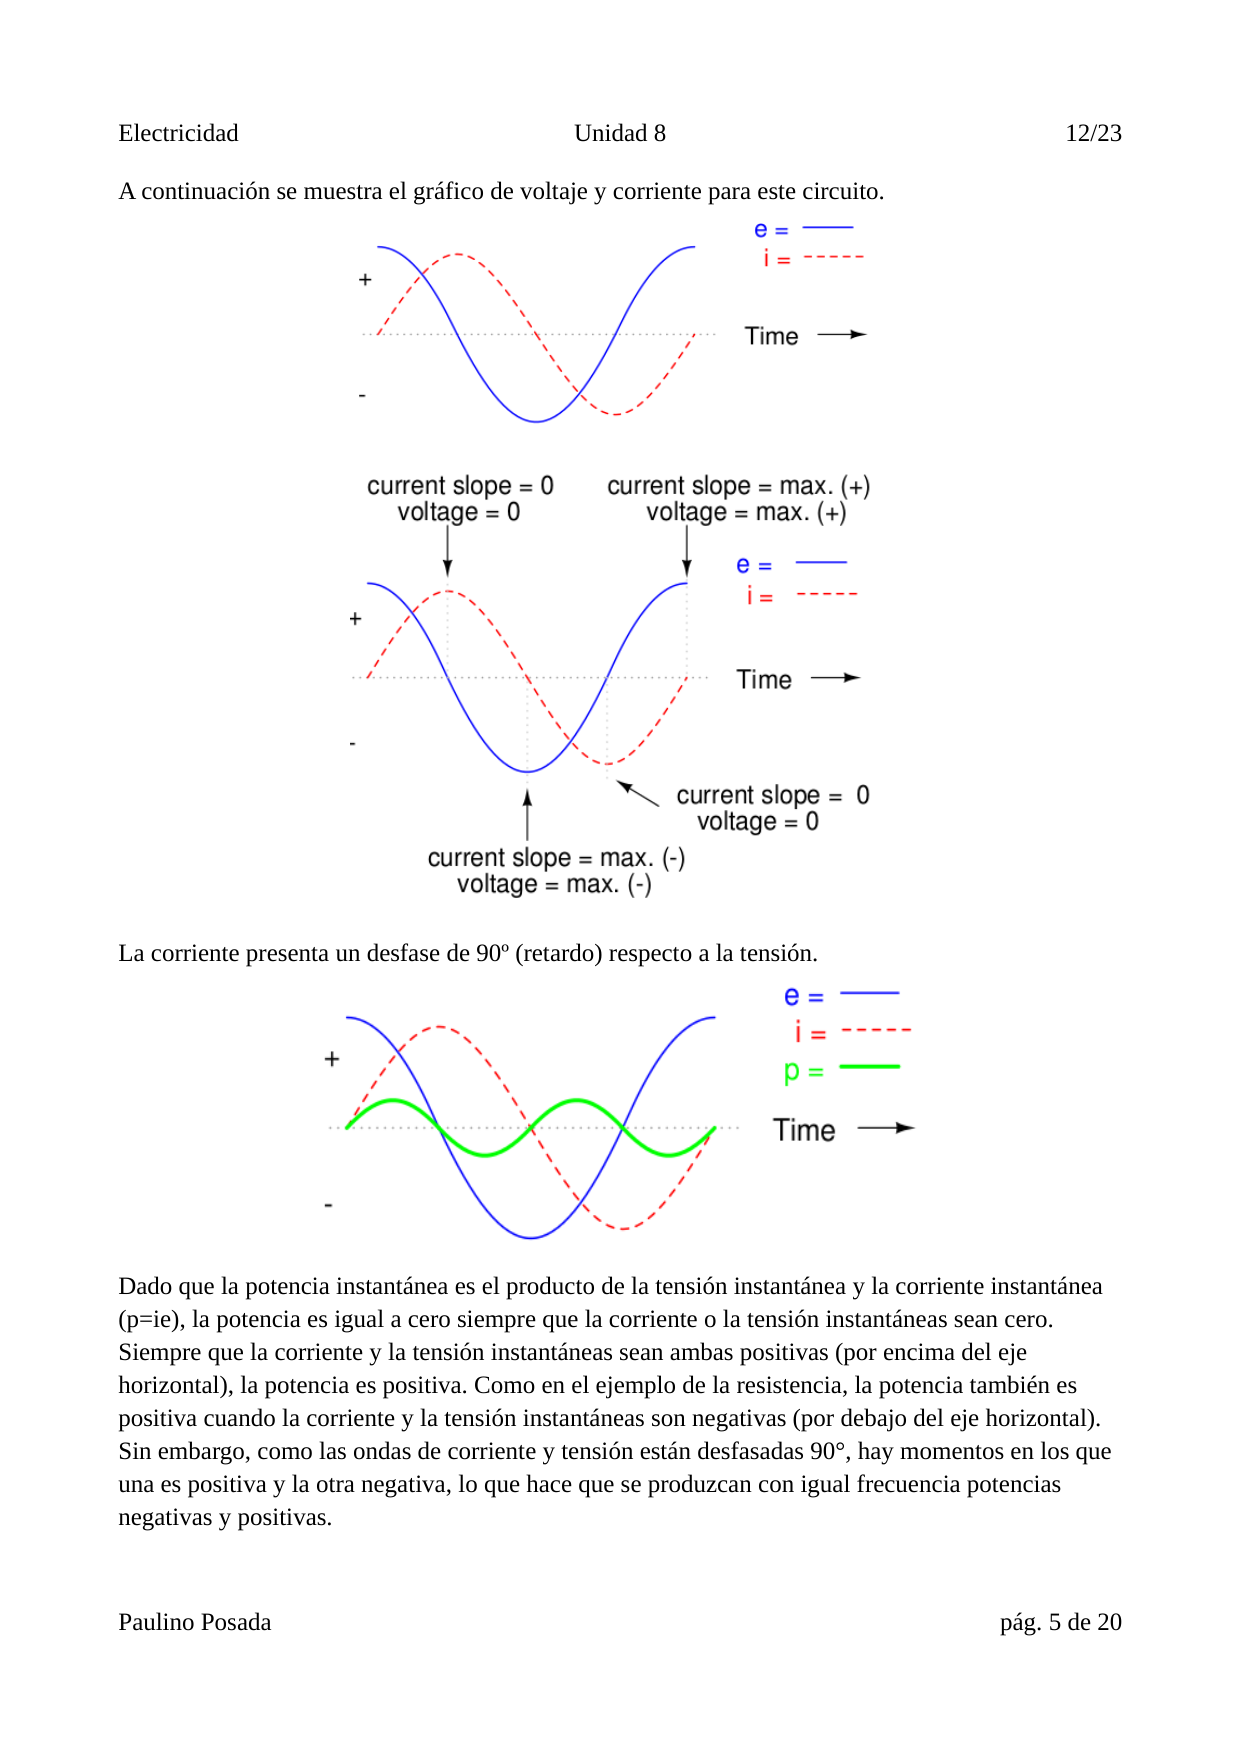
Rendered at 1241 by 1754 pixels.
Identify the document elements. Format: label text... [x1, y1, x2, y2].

picture [350, 462, 890, 907]
picture [320, 985, 920, 1246]
text A continuación se muestra el gráfico de voltaje y corriente para este circuito. [118, 176, 1122, 205]
text Dado que la potencia instantánea es el producto de la tensión instantánea y la corriente instantánea (p=ie), la potencia es igual a cero siempre que la corriente o la tensión instantáneas sean cero. Siempre que la corriente y la tensión instantáneas sean ambas positivas (por encima del eje horizontal), la potencia es positiva. Como en el ejemplo de la resistencia, la potencia también es positiva cuando la corriente y la tensión instantáneas son negativas (por debajo del eje horizontal). Sin embargo, como las ondas de corriente y tensión están desfasadas 90°, hay momentos en los que una es positiva y la otra negativa, lo que hace que se produzcan con igual frecuencia potencias negativas y positivas. [118, 1271, 1122, 1531]
picture [357, 223, 883, 431]
text La corriente presenta un desfase de 90º (retardo) respecto a la tensión. [118, 938, 1122, 967]
